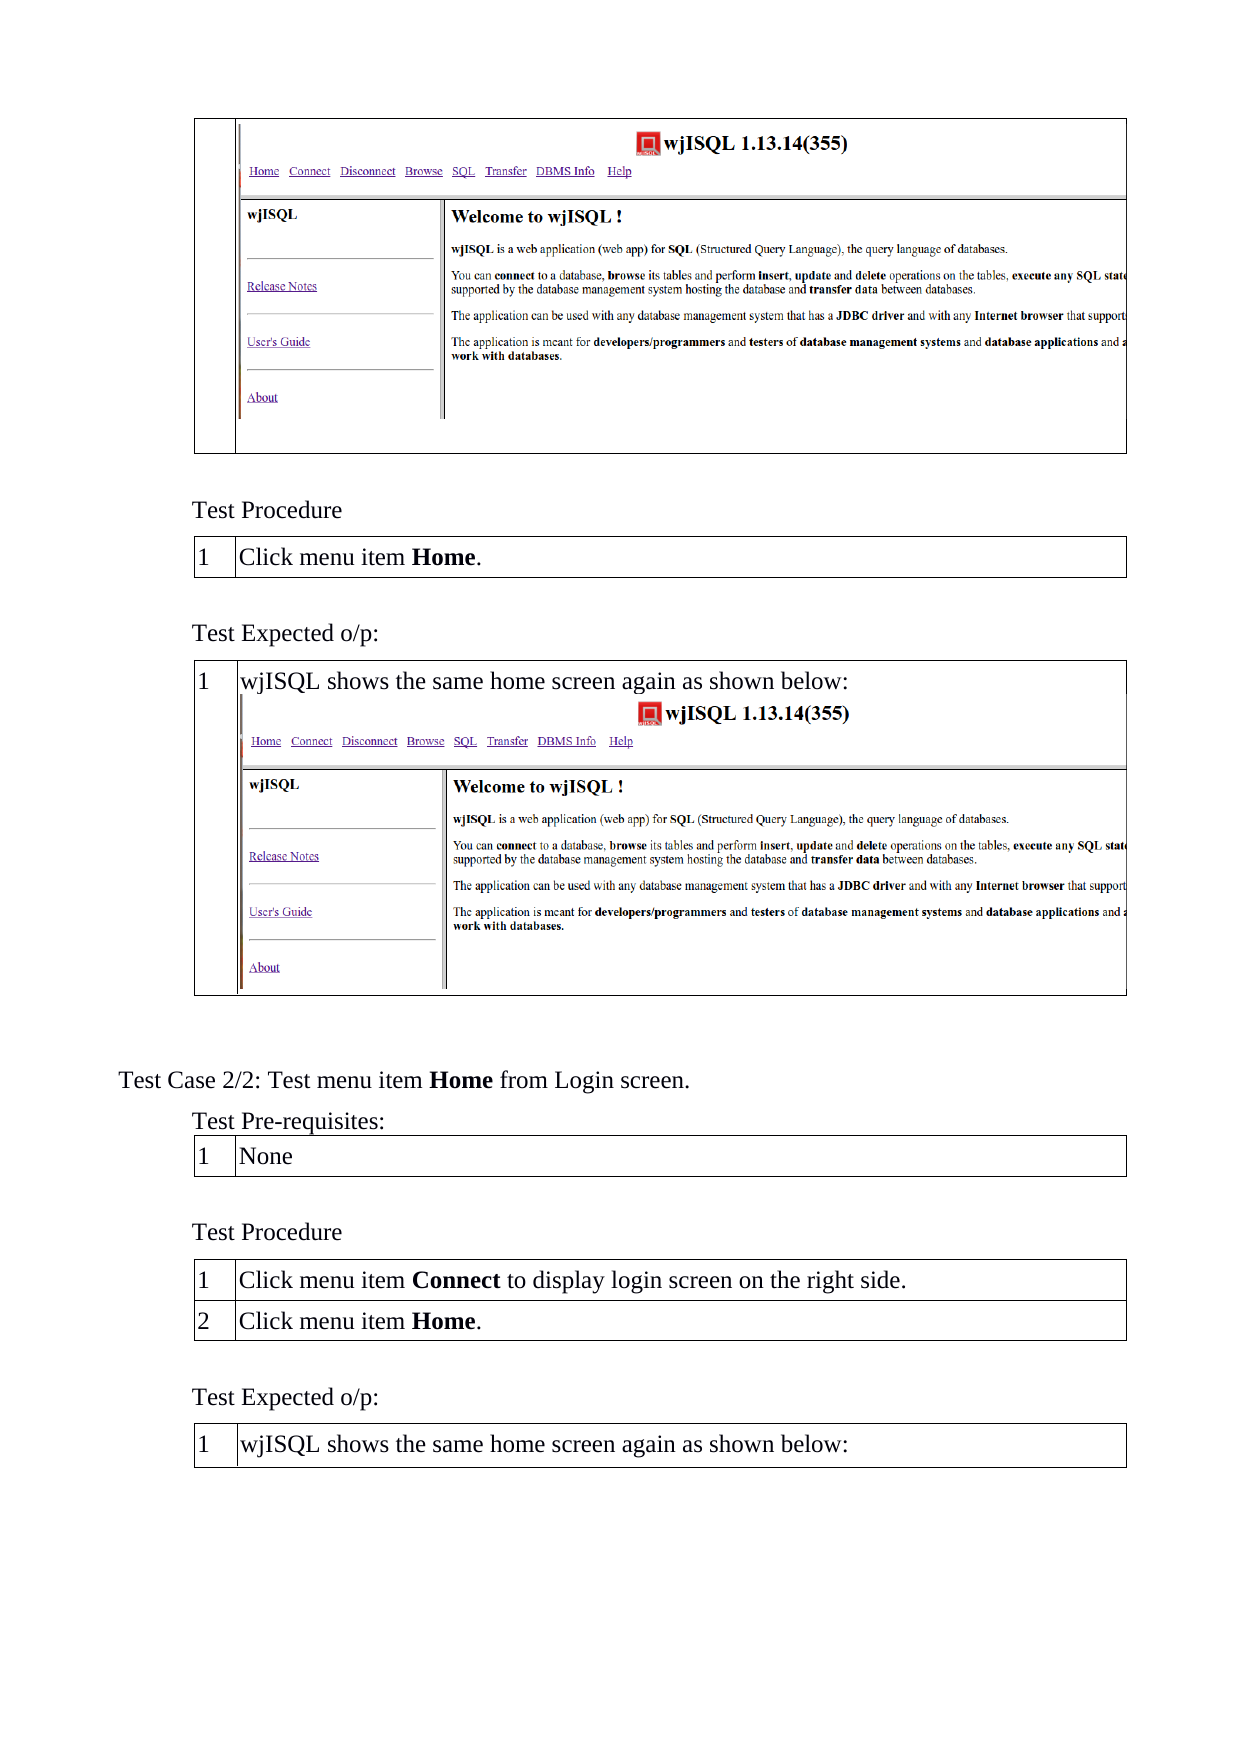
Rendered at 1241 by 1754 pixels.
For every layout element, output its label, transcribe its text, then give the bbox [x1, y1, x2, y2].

text Test Procedure [118, 1217, 1122, 1246]
text Test Expected o/p: [118, 1382, 1122, 1411]
table_header 1 [195, 661, 237, 994]
table_header 1 [195, 1424, 237, 1466]
table_header 1 [195, 1260, 235, 1299]
table_cell 2 [195, 1301, 235, 1340]
picture [240, 694, 1127, 989]
table_header 1 [195, 1136, 235, 1176]
picture [238, 124, 1127, 419]
table_header [195, 119, 235, 453]
text Test Case 2/2: Test menu item Home from Login screen. [118, 1065, 1122, 1094]
table_header [236, 119, 1126, 453]
table_header wjISQL shows the same home screen again as shown below: [238, 1424, 1126, 1466]
table_header 1 [195, 537, 235, 577]
text Test Expected o/p: [118, 618, 1122, 647]
table_header Click menu item Home. [236, 537, 1126, 577]
text Test Pre-requisites: [118, 1106, 1122, 1135]
table_header Click menu item Connect to display login screen on the right side. [236, 1260, 1126, 1299]
table_header None [236, 1136, 1126, 1176]
table_cell Click menu item Home. [236, 1301, 1126, 1340]
text Test Procedure [118, 495, 1122, 523]
table_header wjISQL shows the same home screen again as shown below: [238, 661, 1126, 994]
